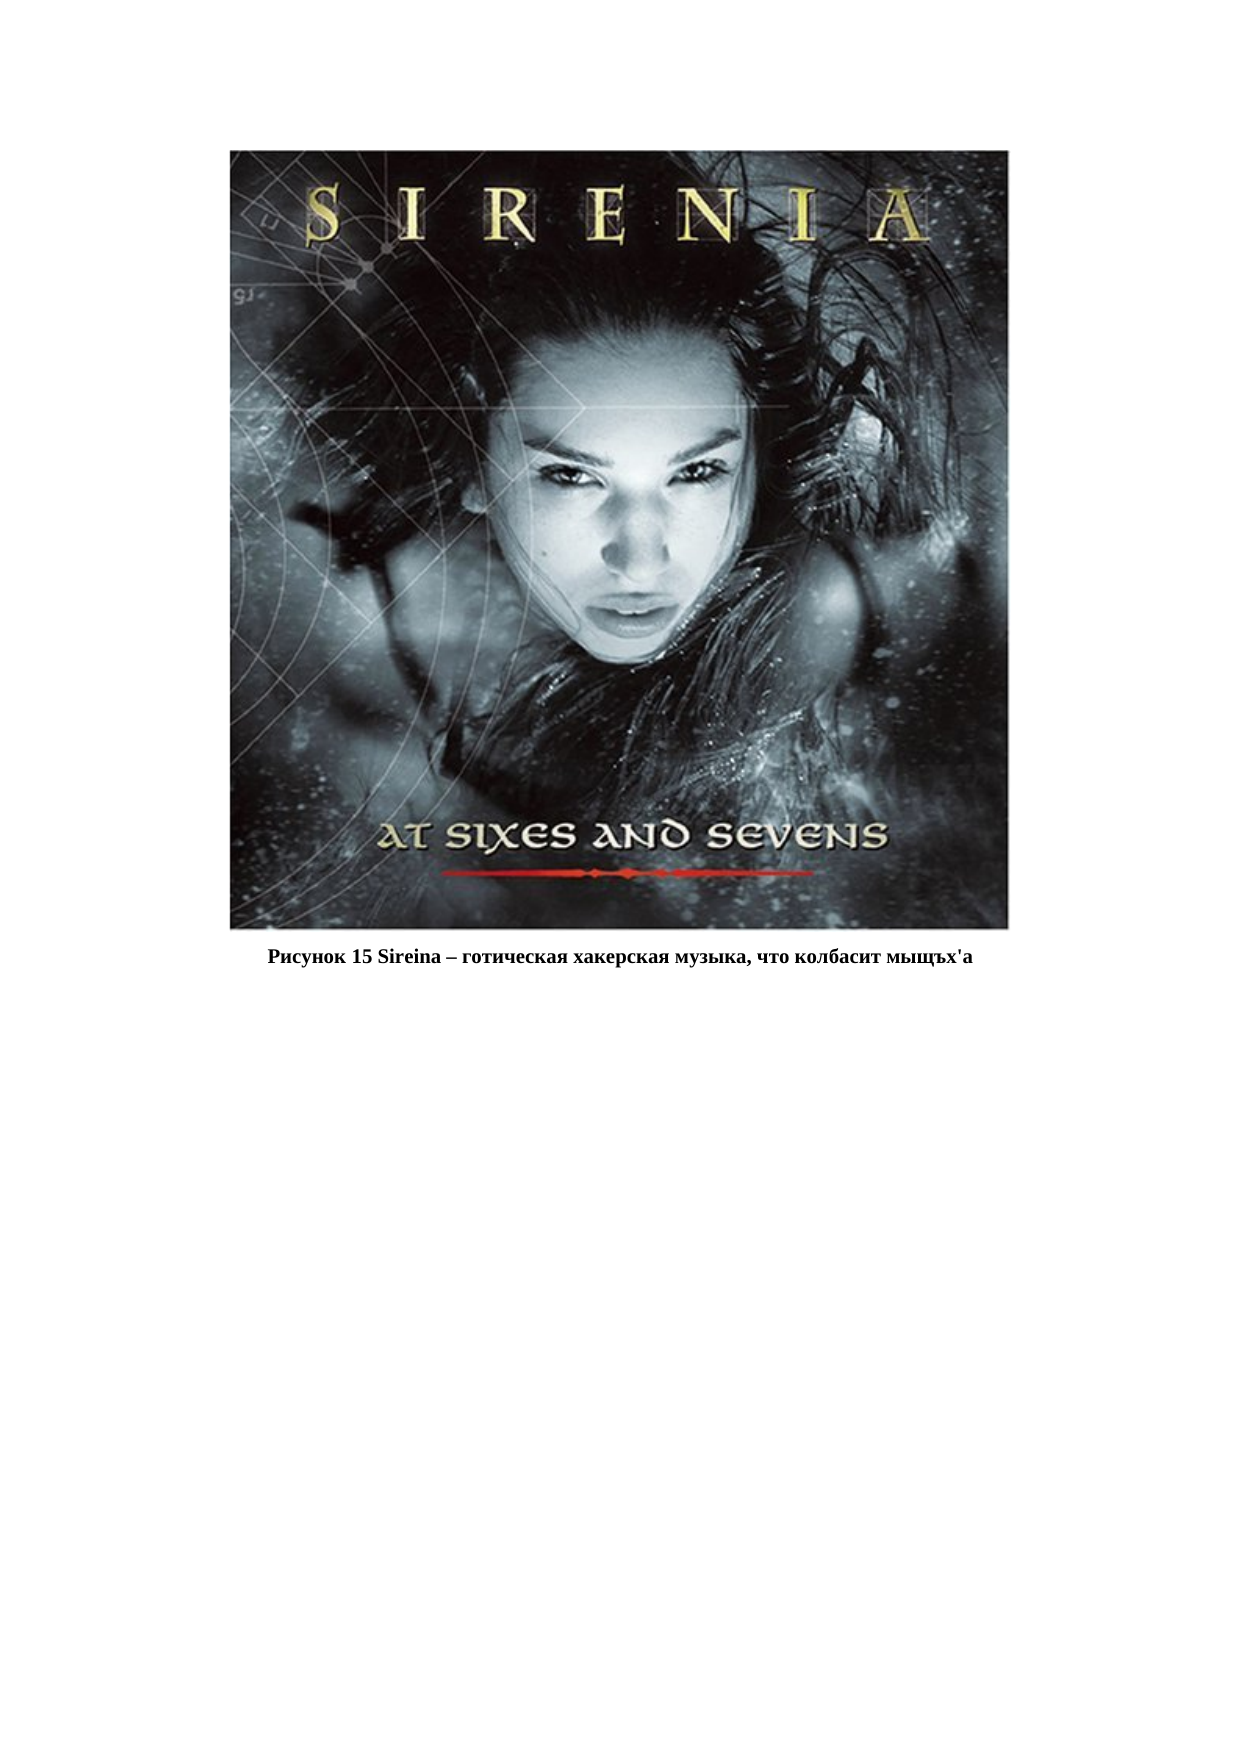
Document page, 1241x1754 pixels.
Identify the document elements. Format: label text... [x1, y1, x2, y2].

picture [229, 150, 1011, 932]
text Рисунок 15 Sireina – готическая хакерская музыка, что колбасит мыщъх'а [187, 944, 1053, 968]
